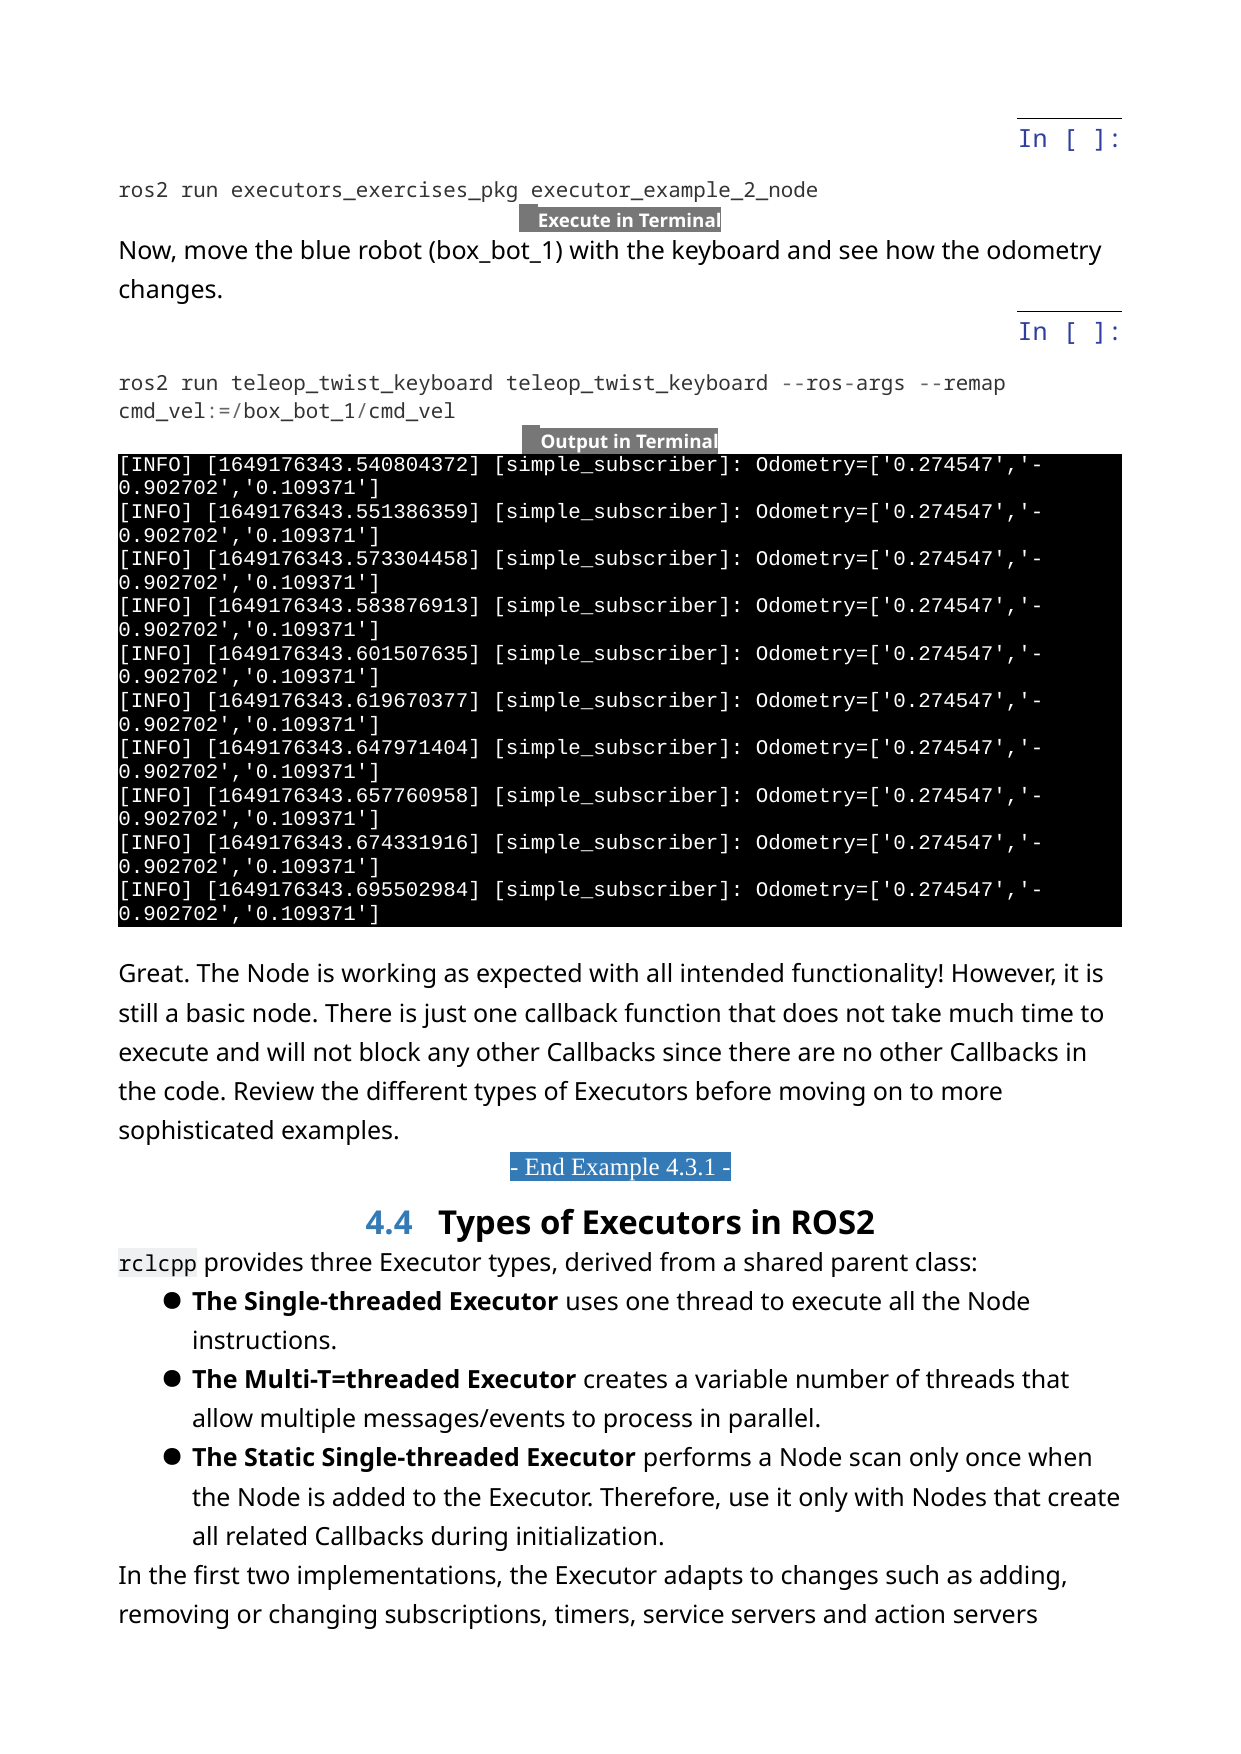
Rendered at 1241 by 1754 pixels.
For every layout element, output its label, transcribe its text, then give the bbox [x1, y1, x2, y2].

text [INFO] [1649176343.583876913] [simple_subscriber]: Odometry=['0.274547','-0.902702','0.109371'] [118, 596, 1122, 643]
text In [ ]: [118, 311, 1122, 348]
text - End Example 4.3.1 - [118, 1152, 1122, 1181]
list The Single-threaded Executor uses one thread to execute all the Node instructions. [162, 1283, 1122, 1357]
text Great. The Node is working as expected with all intended functionality! However, it is still a basic node. There is just one callback function that does not take much time to execute and will not block any other Callbacks since there are no other Callbacks in the code. Review the different types of Executors before moving on to more sophisticated examples. [118, 956, 1122, 1147]
text [INFO] [1649176343.540804372] [simple_subscriber]: Odometry=['0.274547','-0.902702','0.109371'] [118, 454, 1122, 501]
text [INFO] [1649176343.601507635] [simple_subscriber]: Odometry=['0.274547','-0.902702','0.109371'] [118, 643, 1122, 690]
text Now, move the blue robot (box_bot_1) with the keyboard and see how the odometry changes. [118, 232, 1122, 306]
text ros2 run teleop_twist_keyboard teleop_twist_keyboard --ros-args --remap cmd_vel:=/box_bot_1/cmd_vel [118, 368, 1122, 425]
text Output in Terminal [118, 425, 1122, 454]
text [INFO] [1649176343.695502984] [simple_subscriber]: Odometry=['0.274547','-0.902702','0.109371'] [118, 879, 1122, 927]
text Execute in Terminal [118, 204, 1122, 232]
subtitle 4.4 Types of Executors in ROS2 [118, 1199, 1122, 1244]
text In [ ]: [118, 118, 1122, 155]
text [INFO] [1649176343.573304458] [simple_subscriber]: Odometry=['0.274547','-0.902702','0.109371'] [118, 548, 1122, 596]
text [INFO] [1649176343.674331916] [simple_subscriber]: Odometry=['0.274547','-0.902702','0.109371'] [118, 832, 1122, 879]
list The Multi-T=threaded Executor creates a variable number of threads that allow multiple messages/events to process in parallel. [162, 1362, 1122, 1435]
text [INFO] [1649176343.551386359] [simple_subscriber]: Odometry=['0.274547','-0.902702','0.109371'] [118, 501, 1122, 548]
text [INFO] [1649176343.619670377] [simple_subscriber]: Odometry=['0.274547','-0.902702','0.109371'] [118, 690, 1122, 737]
text In the first two implementations, the Executor adapts to changes such as adding, removing or changing subscriptions, timers, service servers and action servers [118, 1557, 1122, 1631]
text [INFO] [1649176343.647971404] [simple_subscriber]: Odometry=['0.274547','-0.902702','0.109371'] [118, 737, 1122, 785]
text [INFO] [1649176343.657760958] [simple_subscriber]: Odometry=['0.274547','-0.902702','0.109371'] [118, 785, 1122, 832]
text rclcpp provides three Executor types, derived from a shared parent class: [118, 1244, 1122, 1278]
text ros2 run executors_exercises_pkg executor_example_2_node [118, 175, 1122, 204]
list The Static Single-threaded Executor performs a Node scan only once when the Node is added to the Executor. Therefore, use it only with Nodes that create all related Callbacks during initialization. [162, 1440, 1122, 1552]
